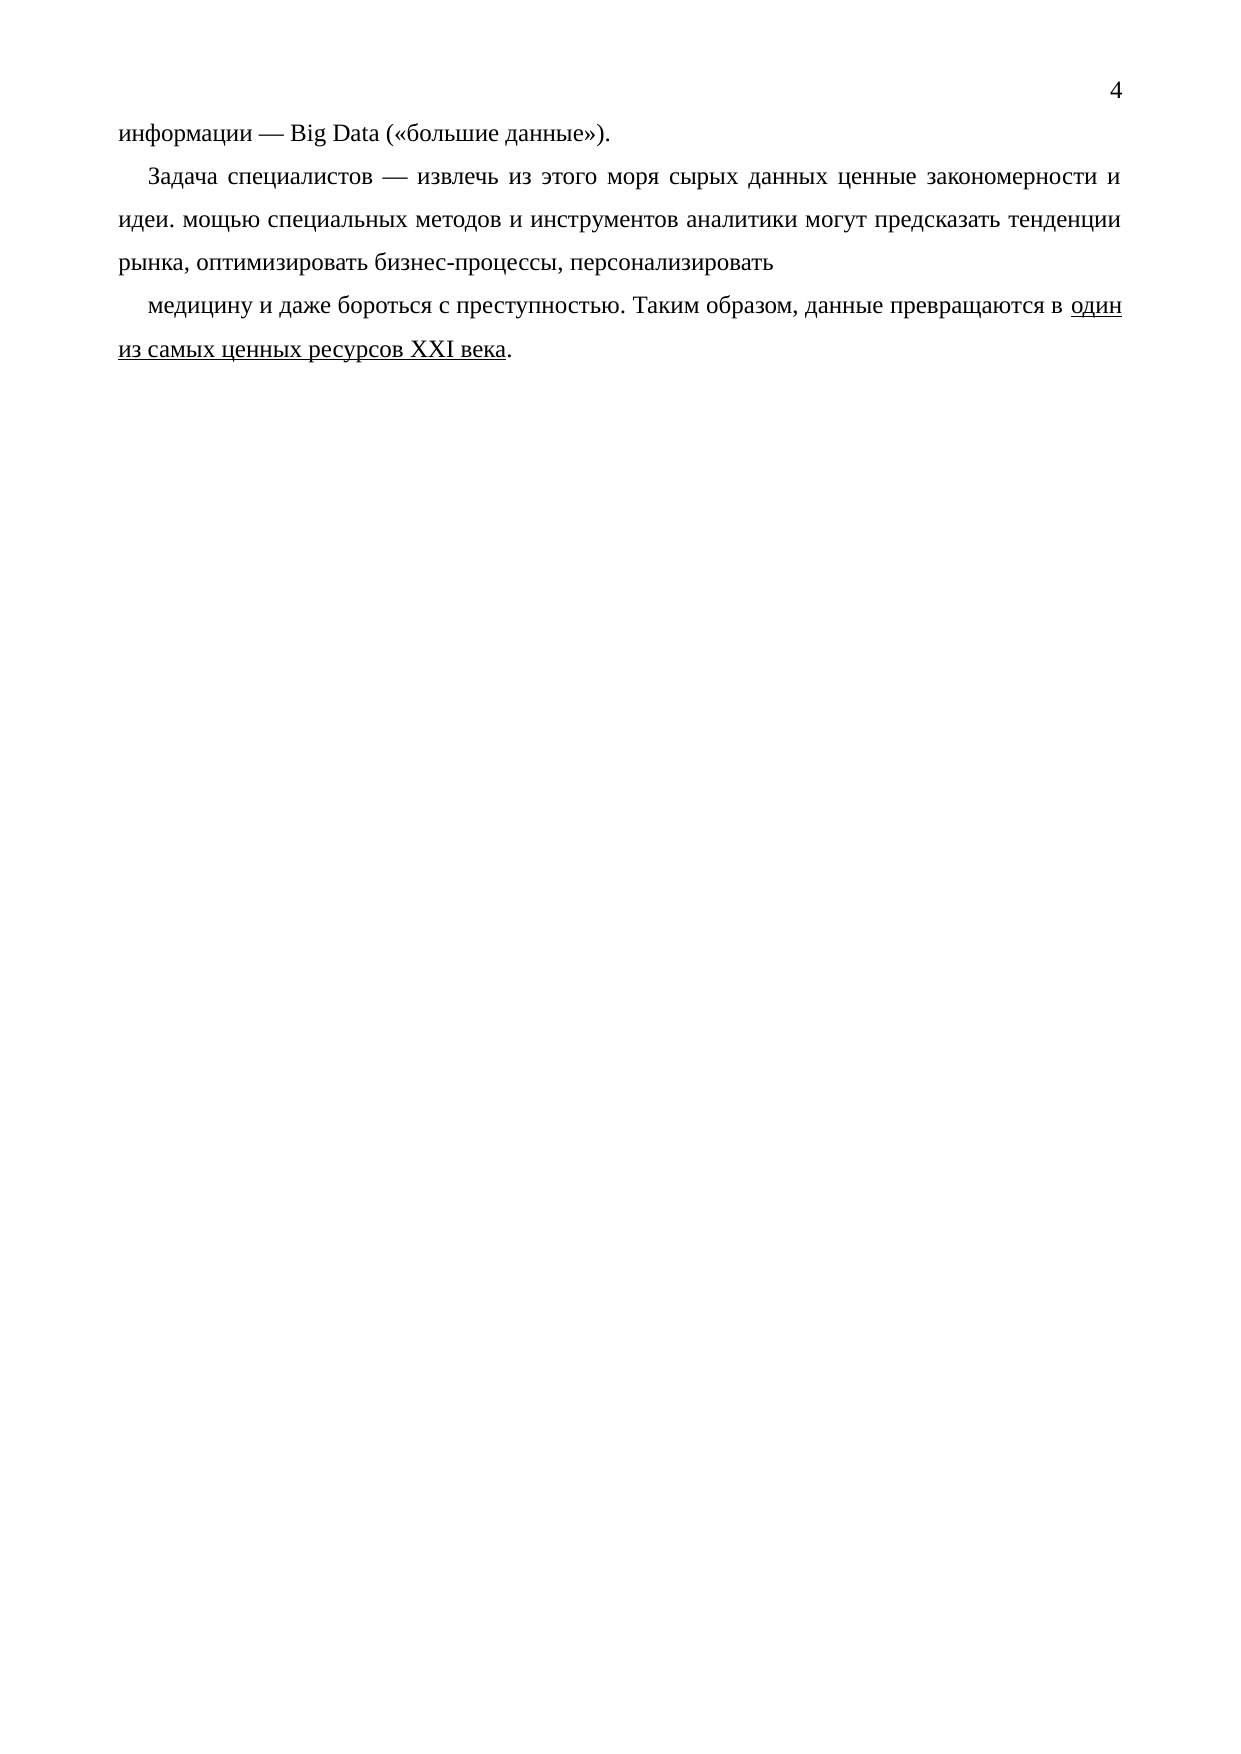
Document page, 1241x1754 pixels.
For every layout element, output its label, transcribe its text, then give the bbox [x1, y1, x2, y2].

text медицину и даже бороться с преступностью. Таким образом, данные превращаются в один из самых ценных ресурсов XXI века. [118, 291, 1122, 362]
text Задача специалистов — извлечь из этого моря сырых данных ценные закономерности и идеи. мощью специальных методов и инструментов аналитики могут предсказать тенденции рынка, оптимизировать бизнес-процессы, персонализировать [118, 161, 1122, 276]
text информации — Big Data («большие данные»). [118, 118, 1122, 147]
